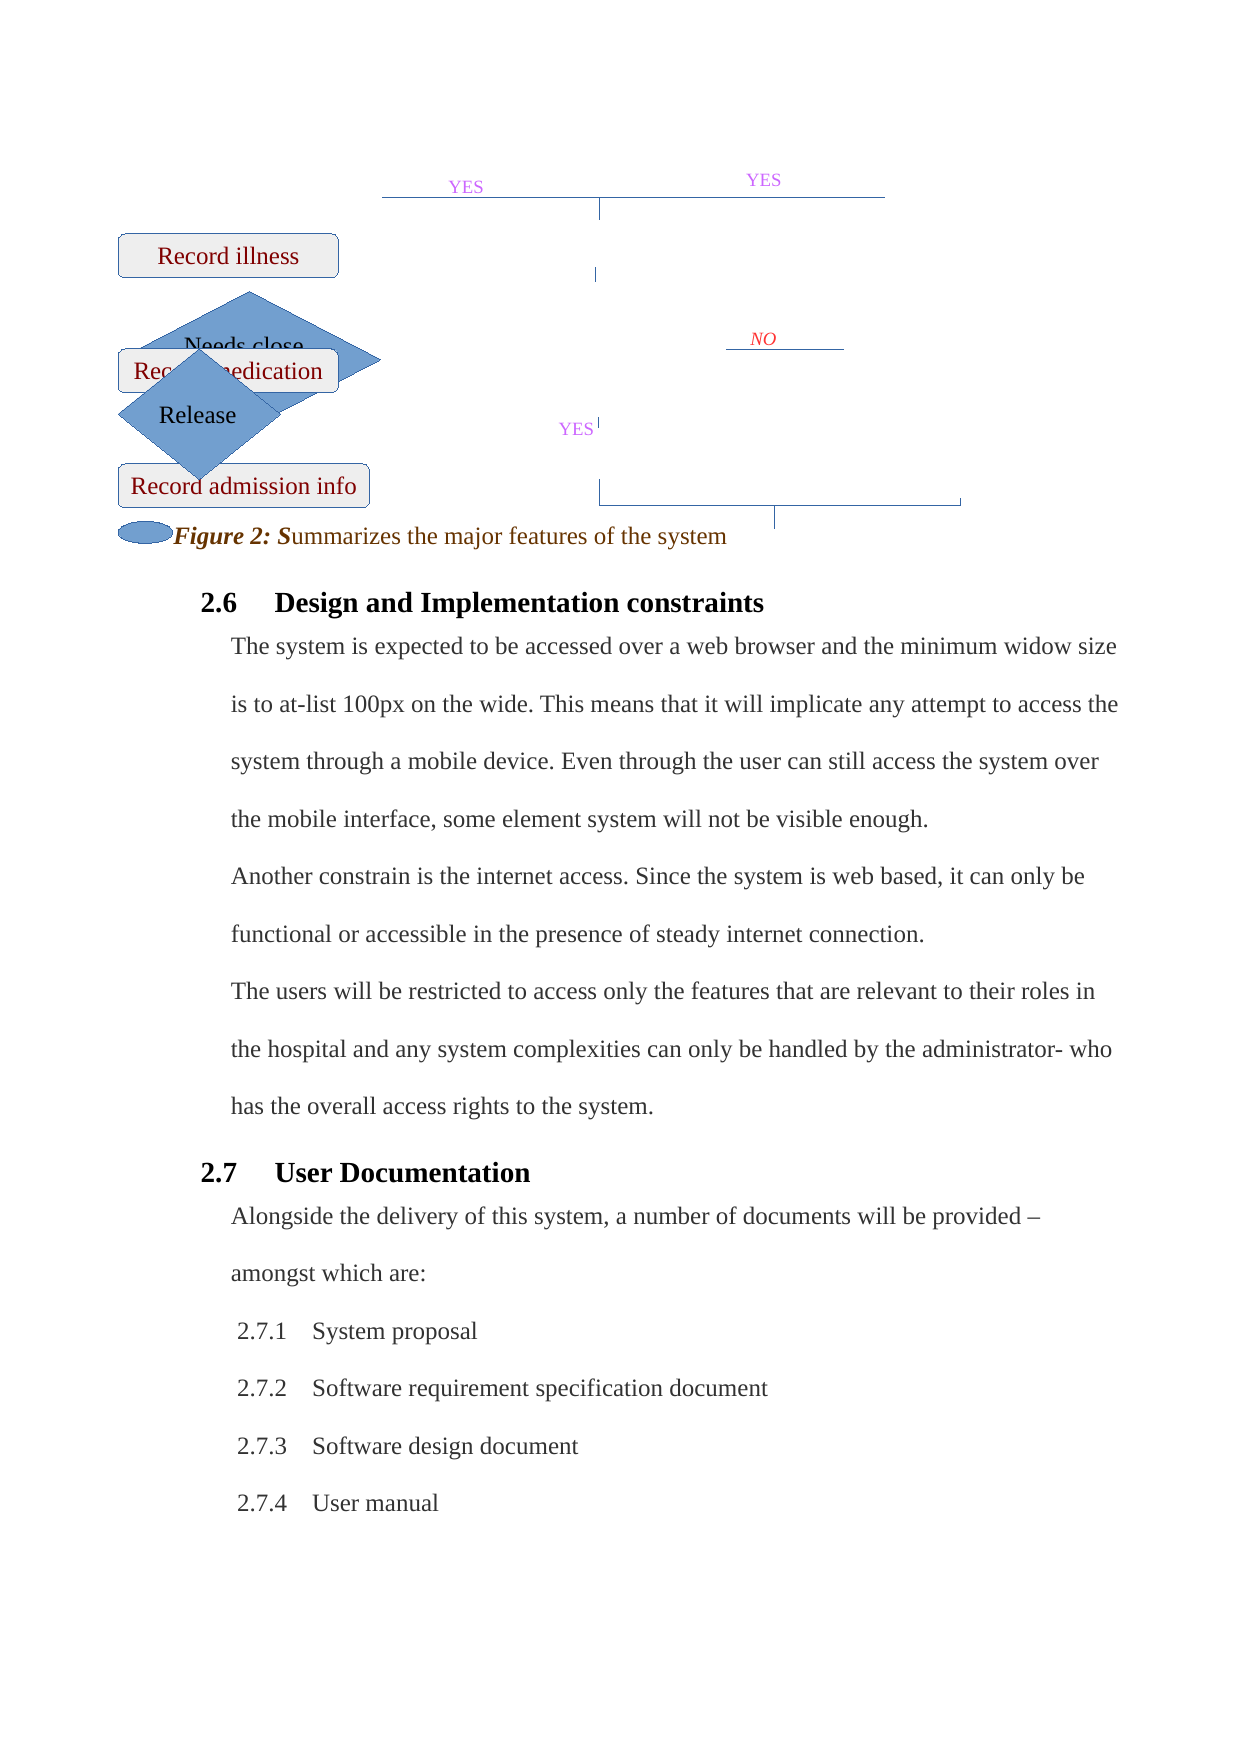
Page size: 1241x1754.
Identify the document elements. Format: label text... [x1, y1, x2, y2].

list User manual [231, 1488, 1122, 1517]
list Software requirement specification document [231, 1373, 1122, 1402]
list Software design document [231, 1431, 1122, 1460]
list Alongside the delivery of this system, a number of documents will be provided – amongst which are: [193, 1201, 1122, 1287]
list Another constrain is the internet access. Since the system is web based, it can only be functional or accessible in the presence of steady internet connection. [193, 861, 1122, 947]
subtitle Design and Implementation constraints [193, 585, 1122, 619]
subtitle User Documentation [193, 1155, 1122, 1188]
list System proposal [231, 1316, 1122, 1345]
list The users will be restricted to access only the features that are relevant to their roles in the hospital and any system complexities can only be handled by the administrator- who has the overall access rights to the system. [193, 976, 1122, 1120]
list The system is expected to be accessed over a web browser and the minimum widow size is to at-list 100px on the wide. This means that it will implicate any attempt to access the system through a mobile device. Even through the user can still access the system over the mobile interface, some element system will not be visible enough. [193, 631, 1122, 832]
text Figure 2: Summarizes the major features of the system [118, 521, 1122, 550]
